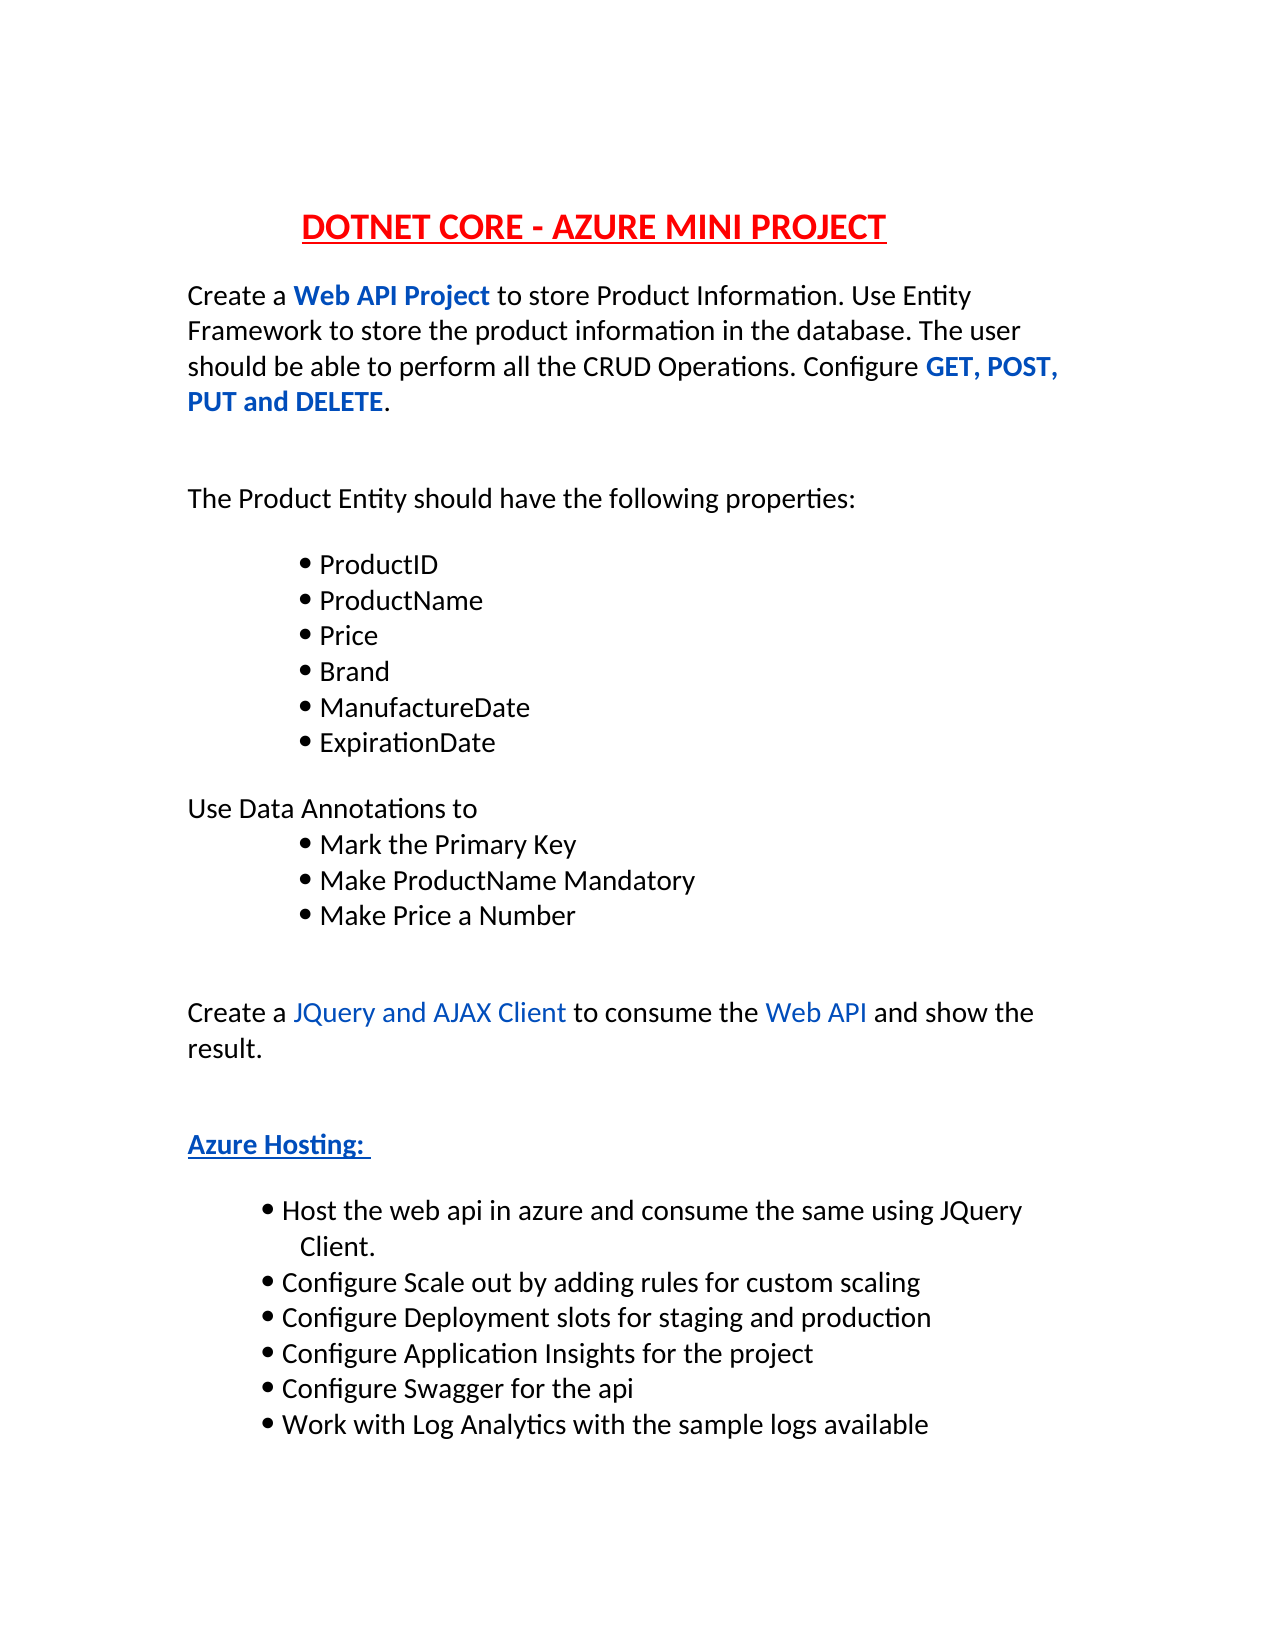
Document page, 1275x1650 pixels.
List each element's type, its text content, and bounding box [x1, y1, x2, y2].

text The Product Entity should have the following properties: [187, 480, 1087, 516]
text DOTNET CORE - AZURE MINI PROJECT [187, 203, 1087, 249]
text Azure Hosting: [187, 1126, 1087, 1162]
list Configure Swagger for the api [262, 1371, 1087, 1406]
list Work with Log Analytics with the sample logs available [262, 1406, 1087, 1442]
list Configure Deployment slots for staging and production [262, 1299, 1087, 1335]
list ProductID [300, 546, 1087, 582]
text Create a Web API Project to store Product Information. Use Entity Framework to store the product information in the database. The user should be able to perform all the CRUD Operations. Configure GET, POST, PUT and DELETE. [187, 277, 1087, 419]
list ManufactureDate [300, 689, 1087, 724]
list Configure Application Insights for the project [262, 1335, 1087, 1371]
list Host the web api in azure and consume the same using JQuery Client. [262, 1192, 1087, 1264]
list ProductName [300, 582, 1087, 617]
text Create a JQuery and AJAX Client to consume the Web API and show the result. [187, 994, 1087, 1065]
list Brand [300, 653, 1087, 689]
list Configure Scale out by adding rules for custom scaling [262, 1264, 1087, 1299]
list ExpirationDate [300, 724, 1087, 760]
list Mark the Primary Key [300, 826, 1087, 862]
text Use Data Annotations to [187, 791, 1087, 826]
list Price [300, 617, 1087, 653]
list Make ProductName Mandatory [300, 862, 1087, 897]
list Make Price a Number [300, 897, 1087, 933]
